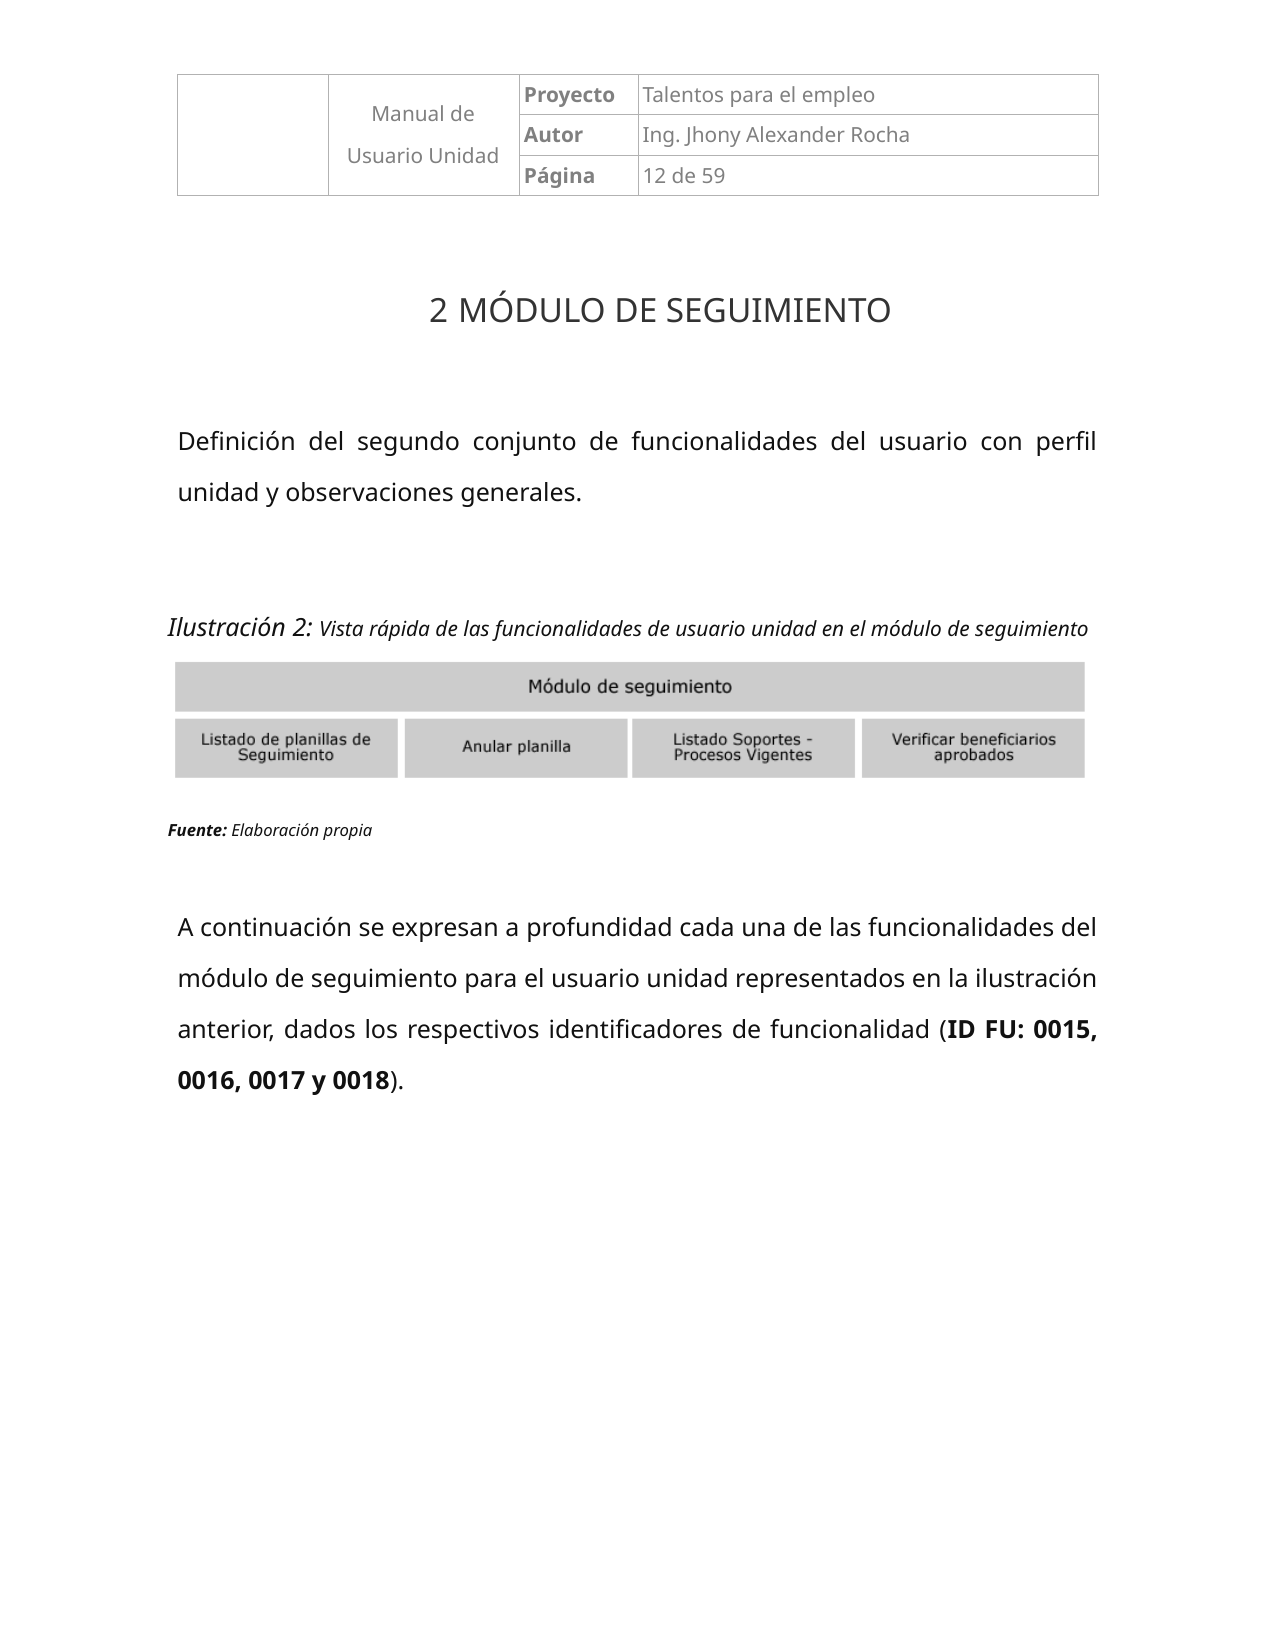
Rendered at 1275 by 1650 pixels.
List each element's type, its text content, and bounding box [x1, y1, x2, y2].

text [168, 643, 1093, 655]
text [168, 589, 1093, 609]
subtitle Módulo de seguimiento [215, 287, 1098, 332]
text A continuación se expresan a profundidad cada una de las funcionalidades del módulo de seguimiento para el usuario unidad representados en la ilustración anterior, dados los respectivos identificadores de funcionalidad (ID FU: 0015, 0016, 0017 y 0018). [177, 909, 1098, 1097]
text Definición del segundo conjunto de funcionalidades del usuario con perfil unidad y observaciones generales. [177, 423, 1098, 508]
picture [167, 655, 1093, 785]
text Ilustración 2: Vista rápida de las funcionalidades de usuario unidad en el módulo de seguimiento [168, 609, 1093, 643]
text Fuente: Elaboración propia [168, 785, 1093, 841]
